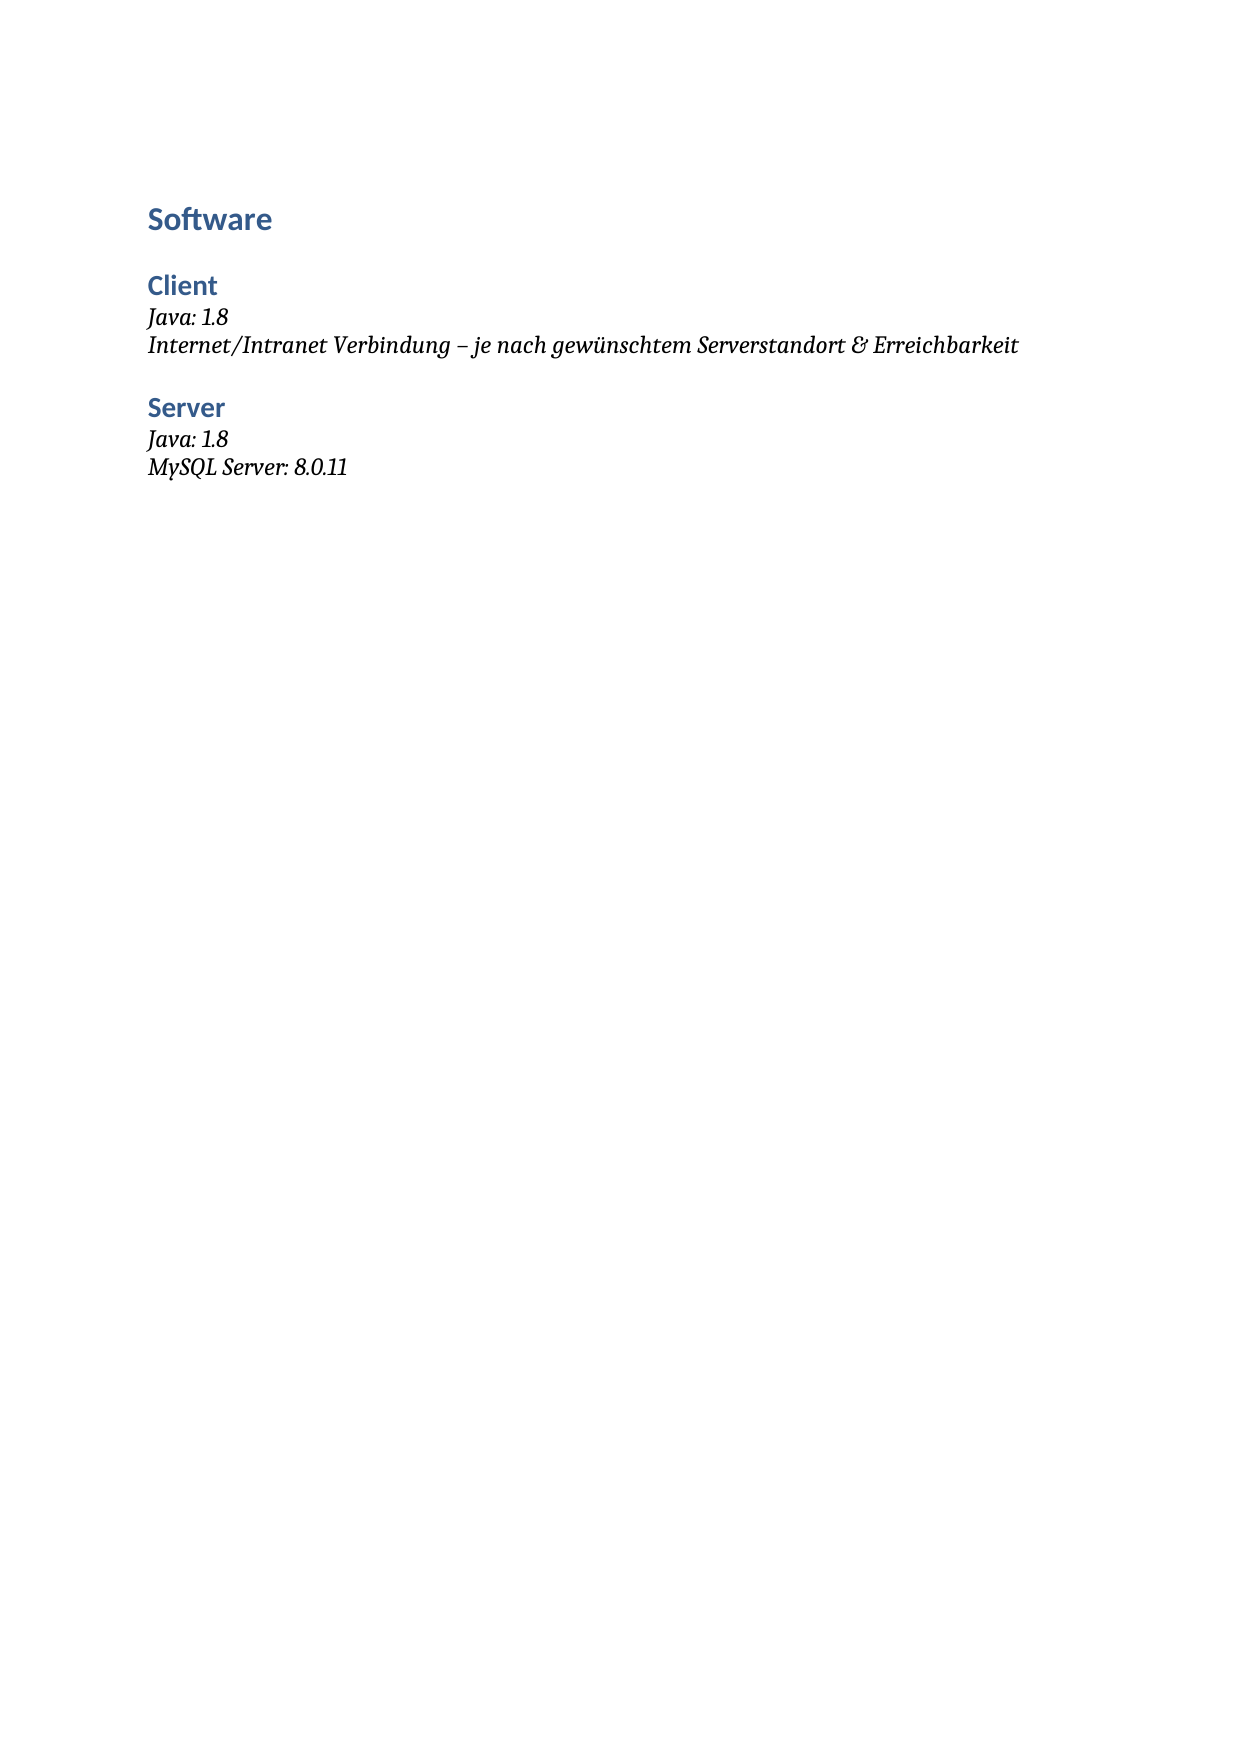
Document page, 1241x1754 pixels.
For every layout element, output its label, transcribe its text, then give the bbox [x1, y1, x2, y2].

text Internet/Intranet Verbindung – je nach gewünschtem Serverstandort & Erreichbarkeit [148, 331, 1093, 360]
text MySQL Server: 8.0.11 [148, 453, 1093, 482]
subtitle Software [148, 198, 1093, 238]
text Java: 1.8 [148, 303, 1093, 331]
text Server [148, 389, 1093, 424]
text Client [148, 267, 1093, 303]
text Java: 1.8 [148, 424, 1093, 453]
